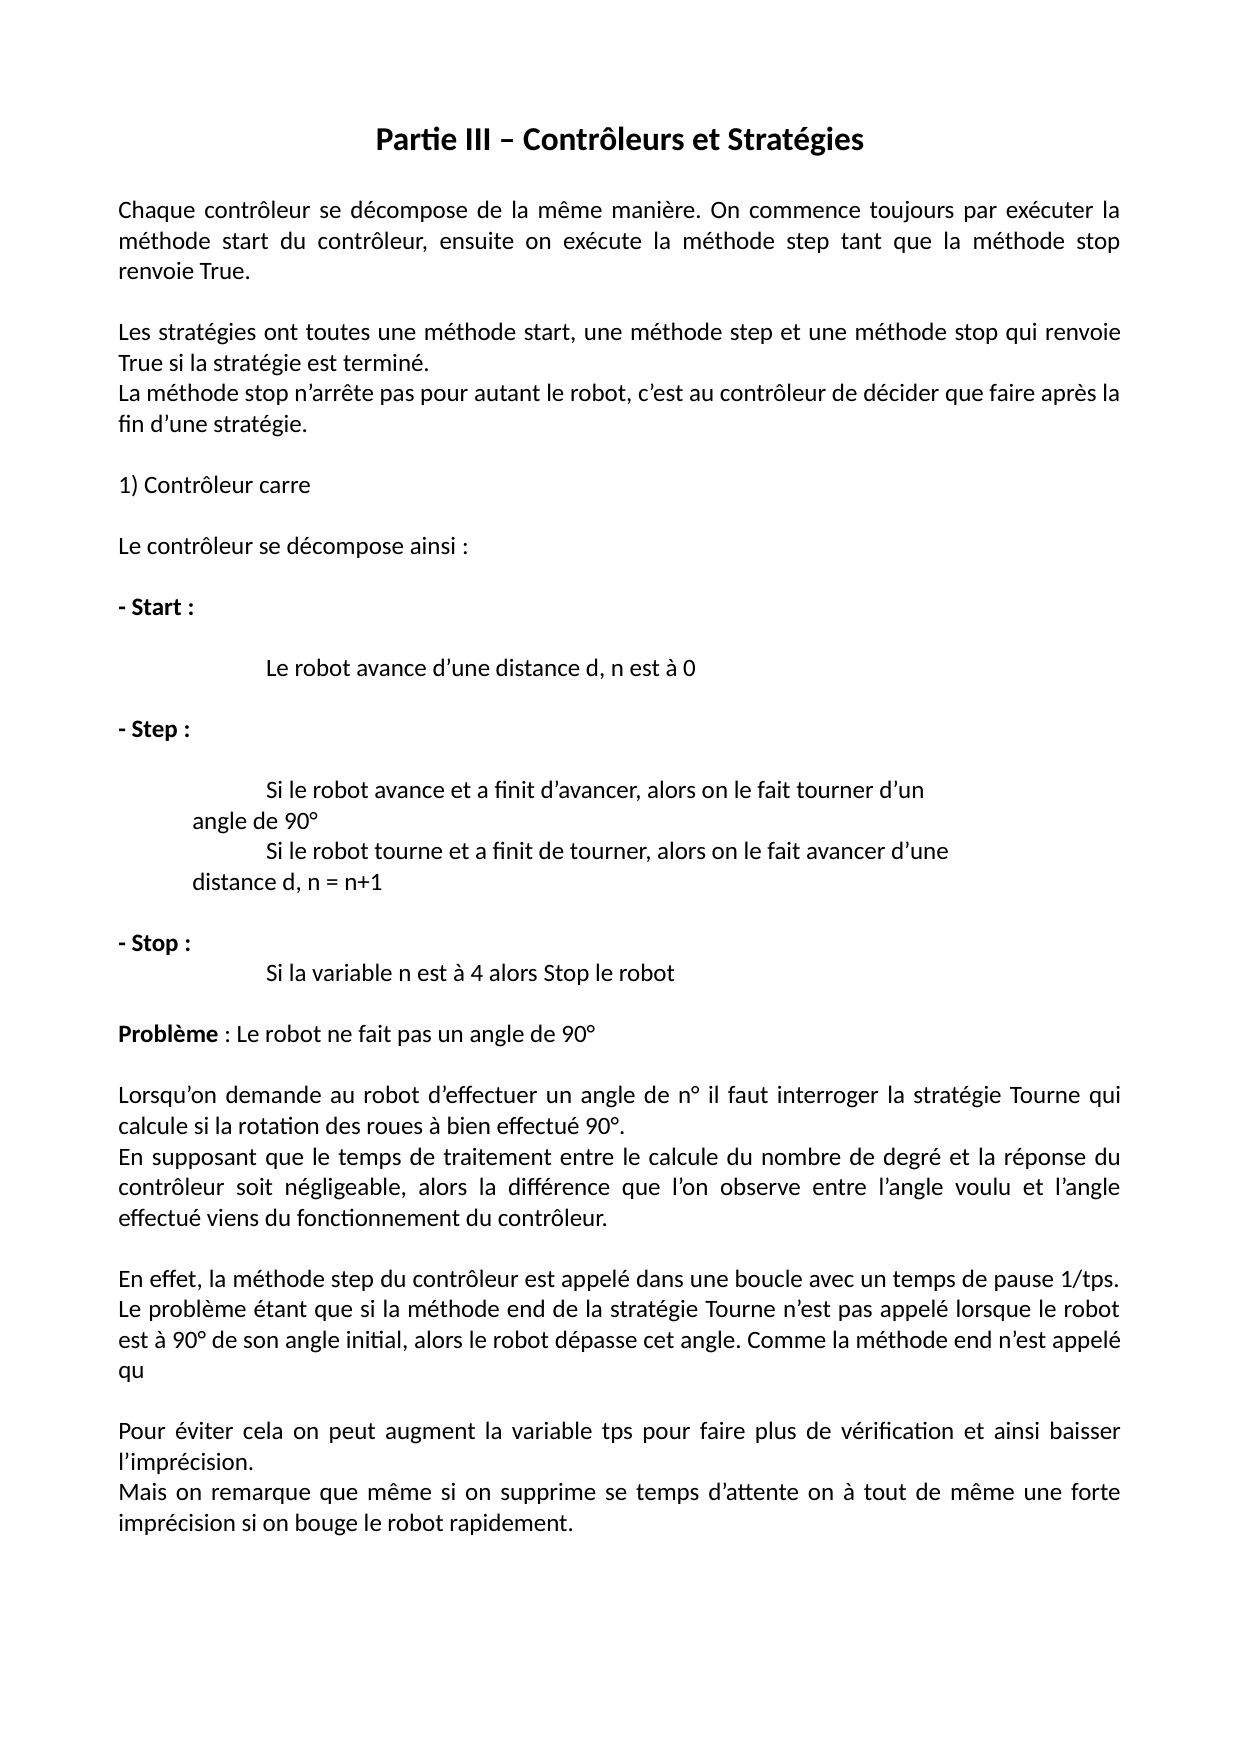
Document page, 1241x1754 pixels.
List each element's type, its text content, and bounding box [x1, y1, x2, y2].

text Pour éviter cela on peut augment la variable tps pour faire plus de vérification et ainsi baisser l’imprécision. [118, 1415, 1122, 1476]
text - Stop : [118, 927, 1122, 957]
text En supposant que le temps de traitement entre le calcule du nombre de degré et la réponse du contrôleur soit négligeable, alors la différence que l’on observe entre l’angle voulu et l’angle effectué viens du fonctionnement du contrôleur. [118, 1141, 1122, 1232]
text Problème : Le robot ne fait pas un angle de 90° [118, 1018, 1122, 1049]
text Si la variable n est à 4 alors Stop le robot [118, 957, 1122, 988]
text La méthode stop n’arrête pas pour autant le robot, c’est au contrôleur de décider que faire après la fin d’une stratégie. [118, 378, 1122, 439]
text Partie III – Contrôleurs et Stratégies [118, 118, 1122, 159]
text En effet, la méthode step du contrôleur est appelé dans une boucle avec un temps de pause 1/tps. Le problème étant que si la méthode end de la stratégie Tourne n’est pas appelé lorsque le robot est à 90° de son angle initial, alors le robot dépasse cet angle. Comme la méthode end n’est appelé qu [118, 1263, 1122, 1385]
text Lorsqu’on demande au robot d’effectuer un angle de n° il faut interroger la stratégie Tourne qui calcule si la rotation des roues à bien effectué 90°. [118, 1079, 1122, 1141]
text - Step : [118, 713, 1122, 744]
text 1) Contrôleur carre [118, 469, 1122, 500]
text Le contrôleur se décompose ainsi : [118, 530, 1122, 561]
text Le robot avance d’une distance d, n est à 0 [118, 652, 1122, 683]
text - Start : [118, 591, 1122, 622]
text Si le robot avance et a finit d’avancer, alors on le fait tourner d’un angle de 90° [118, 774, 1122, 835]
text Si le robot tourne et a finit de tourner, alors on le fait avancer d’une distance d, n = n+1 [118, 835, 1122, 896]
text Mais on remarque que même si on supprime se temps d’attente on à tout de même une forte imprécision si on bouge le robot rapidement. [118, 1476, 1122, 1537]
text Chaque contrôleur se décompose de la même manière. On commence toujours par exécuter la méthode start du contrôleur, ensuite on exécute la méthode step tant que la méthode stop renvoie True. [118, 194, 1122, 286]
text Les stratégies ont toutes une méthode start, une méthode step et une méthode stop qui renvoie True si la stratégie est terminé. [118, 317, 1122, 378]
